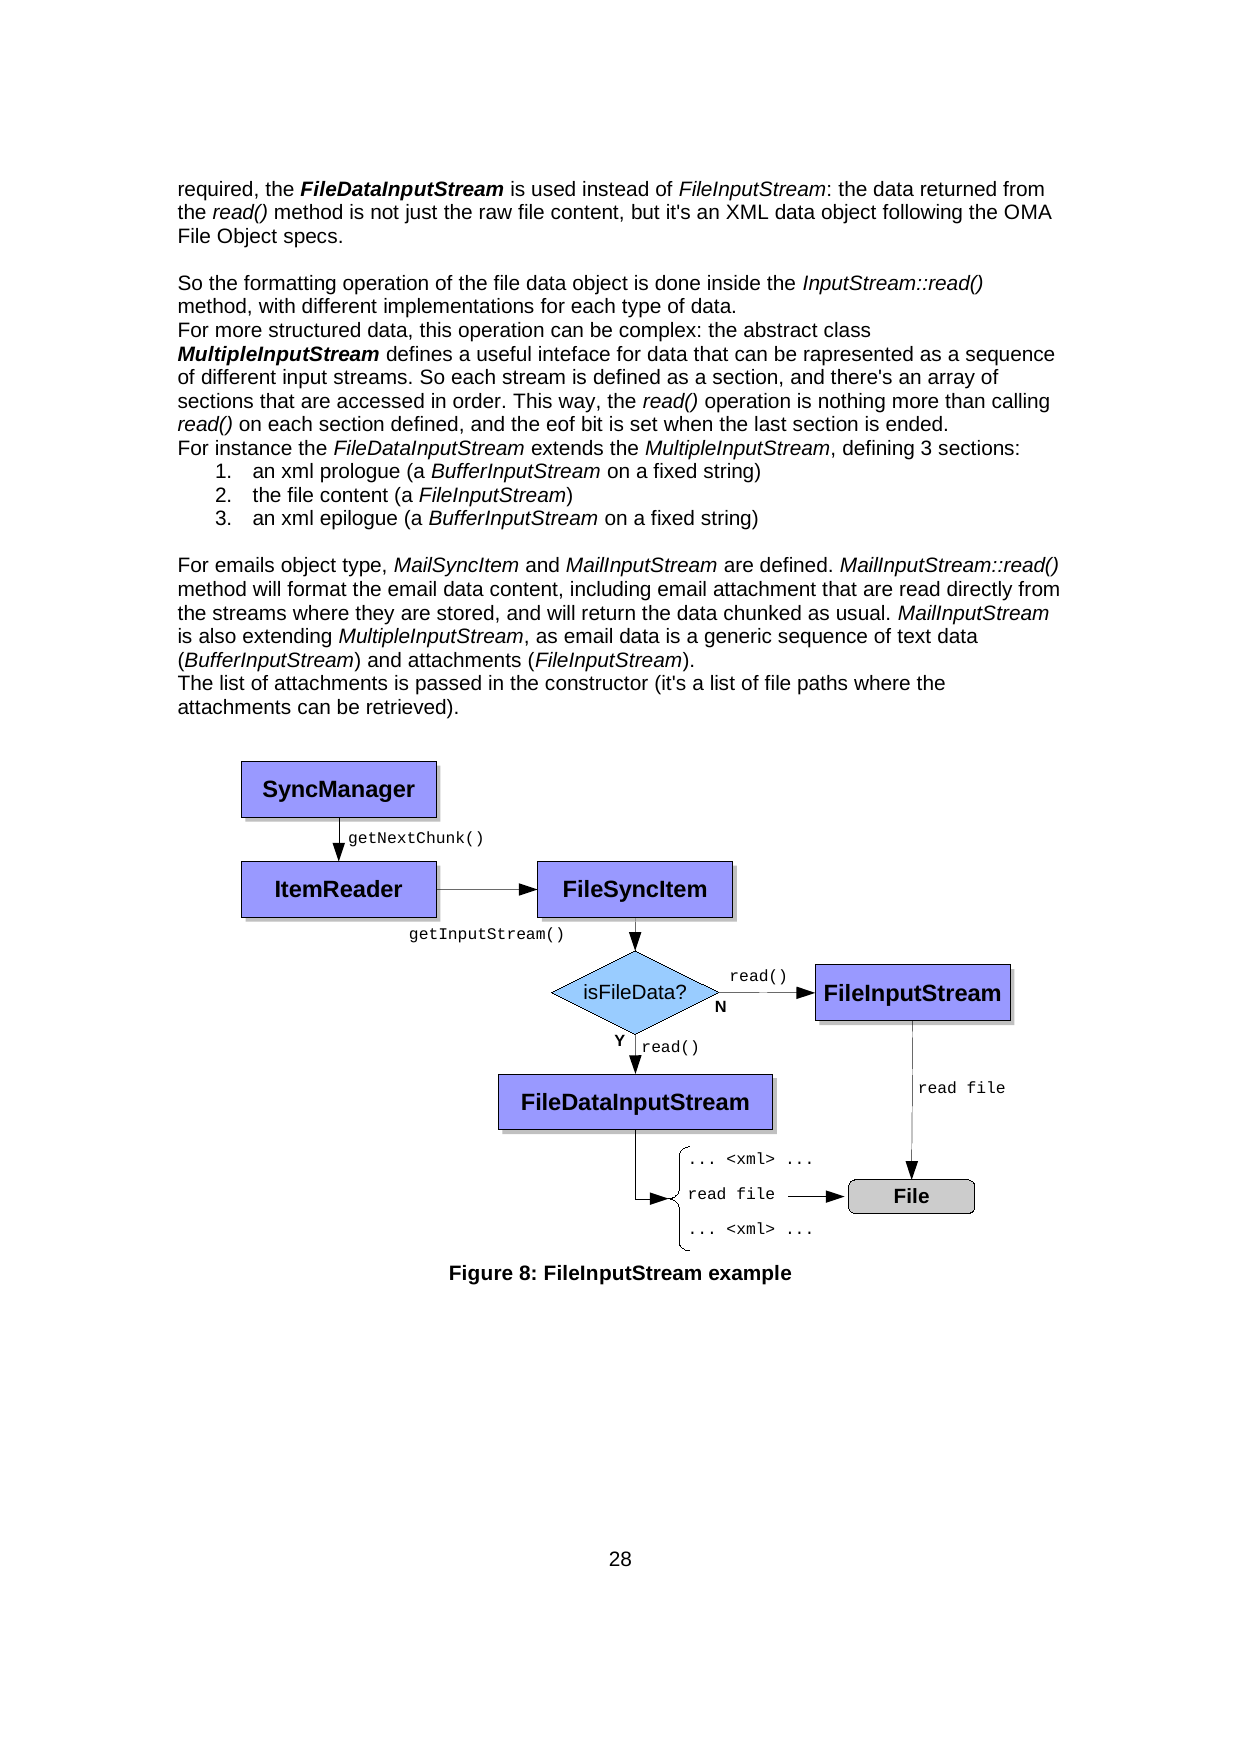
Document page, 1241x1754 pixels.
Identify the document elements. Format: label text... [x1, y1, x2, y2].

text So the formatting operation of the file data object is done inside the InputStream::read() method, with different implementations for each type of data. [177, 271, 1063, 318]
list the file content (a FileInputStream) [215, 483, 1063, 507]
list an xml epilogue (a BufferInputStream on a fixed string) [215, 507, 1063, 530]
text For more structured data, this operation can be complex: the abstract class MultipleInputStream defines a useful inteface for data that can be rapresented as a sequence of different input streams. So each stream is defined as a section, and there's an array of sections that are accessed in order. This way, the read() operation is nothing more than calling read() on each section defined, and the eof bit is set when the last section is ended. [177, 318, 1063, 436]
text The list of attachments is passed in the constructor (it's a list of file paths where the attachments can be retrieved). [177, 672, 1063, 719]
text Figure 8: FileInputStream example [224, 754, 1016, 1284]
text required, the FileDataInputStream is used instead of FileInputStream: the data returned from the read() method is not just the raw file content, but it's an XML data object following the OMA File Object specs. [177, 177, 1063, 248]
text For emails object type, MailSyncItem and MailInputStream are defined. MailInputStream::read() method will format the email data content, including email attachment that are read directly from the streams where they are stored, and will return the data chunked as usual. MailInputStream is also extending MultipleInputStream, as email data is a generic sequence of text data (BufferInputStream) and attachments (FileInputStream). [177, 554, 1063, 672]
text For instance the FileDataInputStream extends the MultipleInputStream, defining 3 sections: [177, 436, 1063, 460]
list an xml prologue (a BufferInputStream on a fixed string) [215, 460, 1063, 483]
